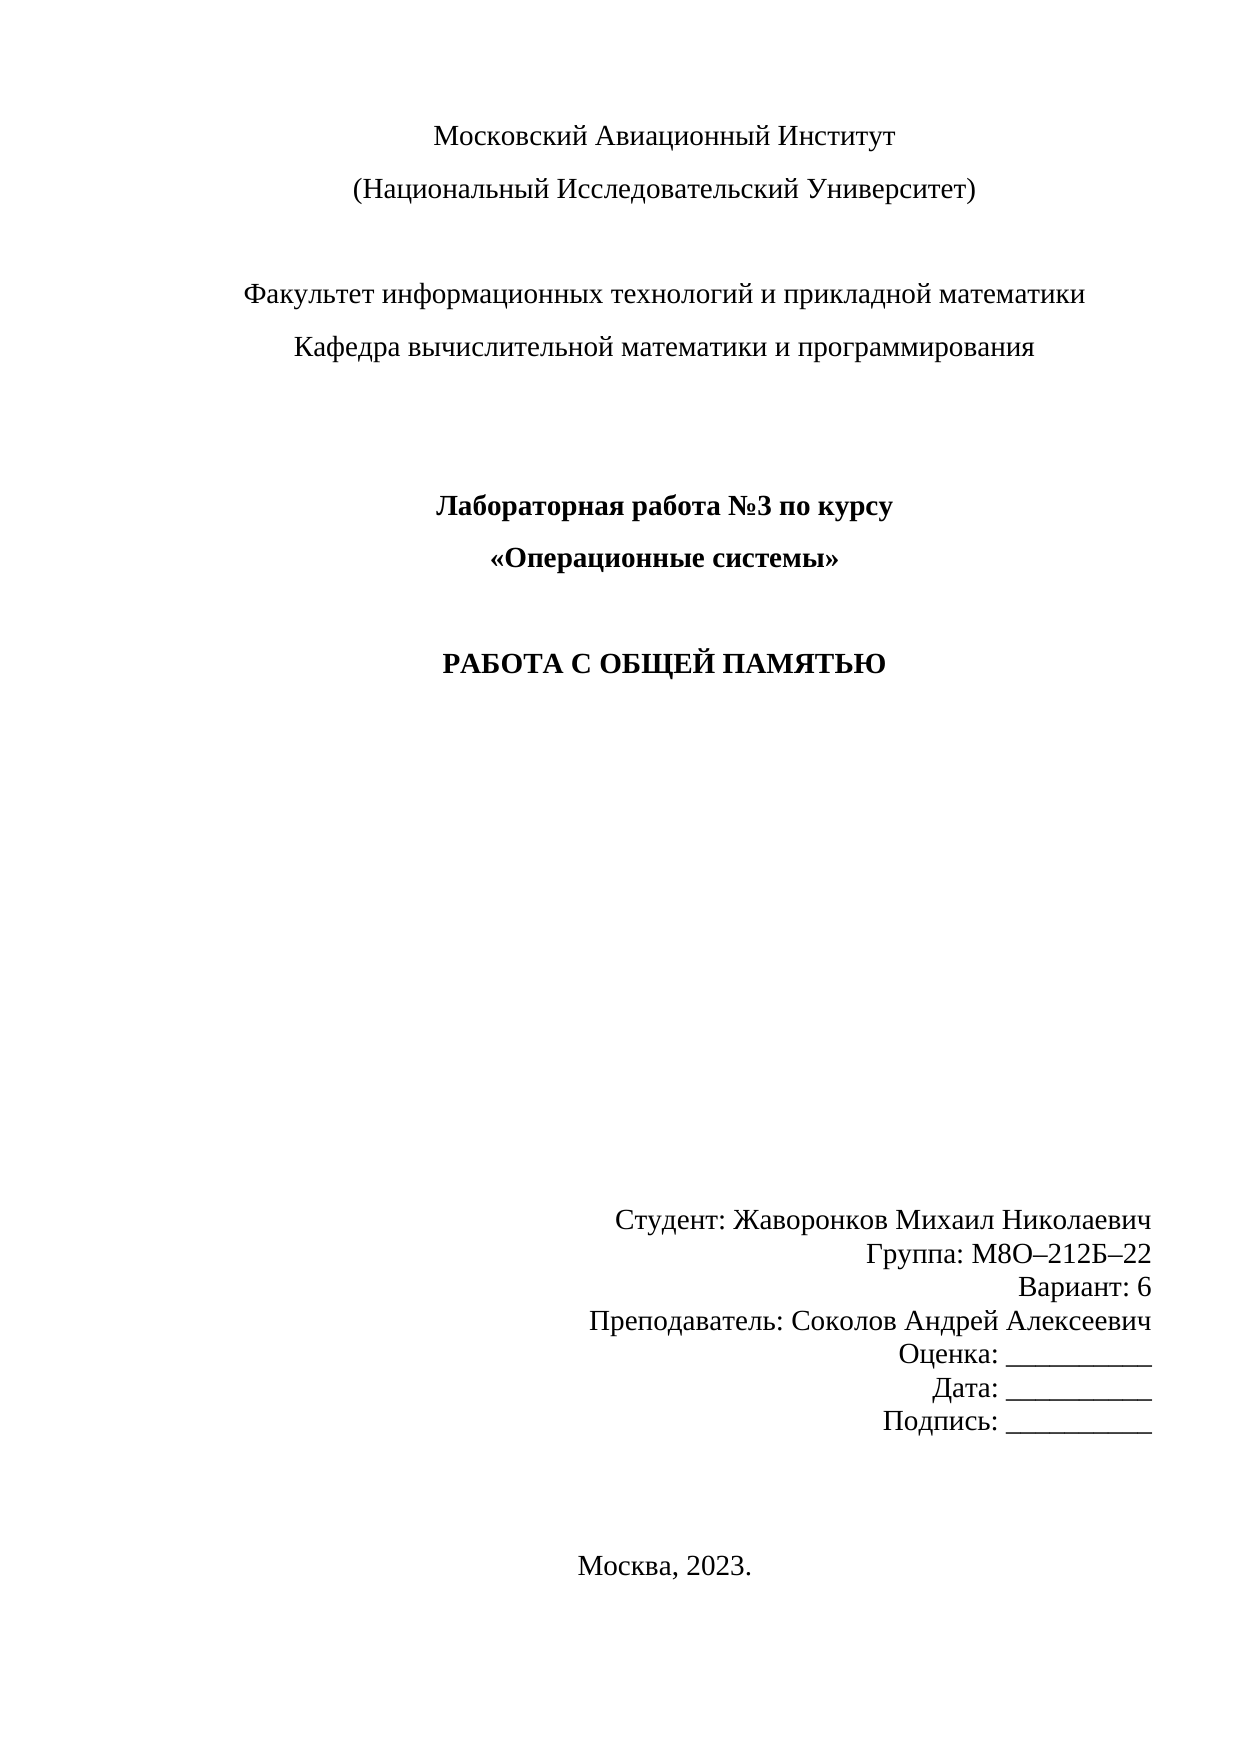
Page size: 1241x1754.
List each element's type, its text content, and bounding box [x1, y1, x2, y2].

text РАБОТА С ОБЩЕЙ ПАМЯТЬЮ [177, 646, 1152, 680]
text Группа: М8О–212Б–22 [767, 1236, 1152, 1269]
text Факультет информационных технологий и прикладной математики [177, 277, 1152, 310]
text Оценка: __________ [177, 1336, 1152, 1370]
text Московский Авиационный Институт [177, 118, 1152, 152]
text Москва, 2023. [177, 1548, 1152, 1582]
text Студент: Жаворонков Михаил Николаевич [177, 1202, 1152, 1236]
text «Операционные системы» [177, 541, 1152, 574]
text (Национальный Исследовательский Университет) [177, 171, 1152, 204]
text Вариант: 6 [767, 1269, 1152, 1303]
text Преподаватель: Соколов Андрей Алексеевич [177, 1303, 1152, 1336]
text Лабораторная работа №3 по курсу [177, 488, 1152, 521]
text Кафедра вычислительной математики и программирования [177, 329, 1152, 363]
text Подпись: __________ [177, 1403, 1152, 1437]
text Дата: __________ [177, 1370, 1152, 1403]
